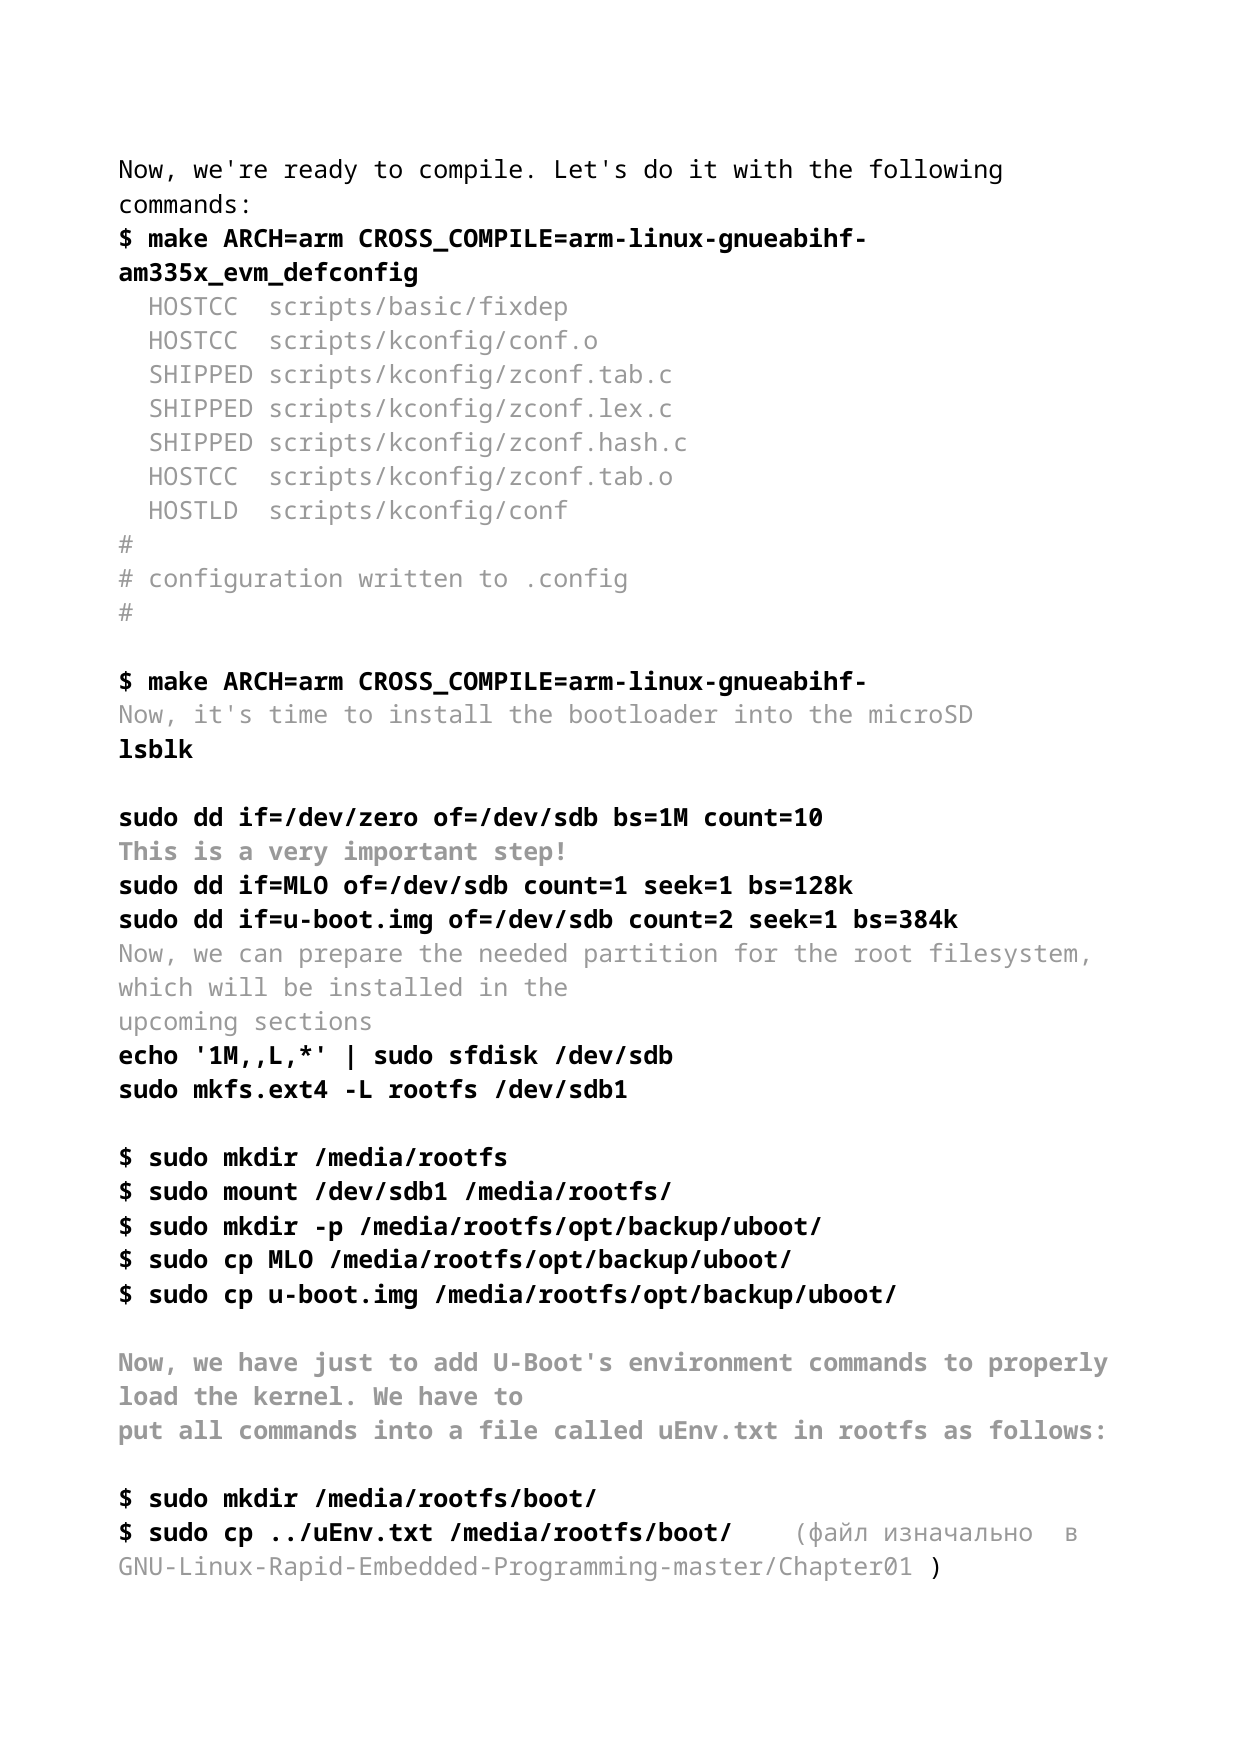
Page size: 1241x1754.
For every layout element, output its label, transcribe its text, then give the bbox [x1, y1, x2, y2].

text $ sudo mkdir /media/rootfs/boot/ [118, 1481, 1122, 1515]
text sudo dd if=u-boot.img of=/dev/sdb count=2 seek=1 bs=384k [118, 902, 1122, 936]
text Now, we have just to add U-Boot's environment commands to properly load the kernel. We have to [118, 1344, 1122, 1412]
text Now, we can prepare the needed partition for the root filesystem, which will be installed in the [118, 936, 1122, 1004]
text Now, we're ready to compile. Let's do it with the following commands: [118, 152, 1122, 220]
text sudo dd if=MLO of=/dev/sdb count=1 seek=1 bs=128k [118, 867, 1122, 902]
text upcoming sections [118, 1004, 1122, 1038]
text sudo dd if=/dev/zero of=/dev/sdb bs=1M count=10 [118, 799, 1122, 833]
text put all commands into a file called uEnv.txt in rootfs as follows: [118, 1412, 1122, 1447]
text HOSTLD scripts/kconfig/conf [118, 493, 1122, 527]
text Now, it's time to install the bootloader into the microSD [118, 697, 1122, 731]
text $ sudo cp MLO /media/rootfs/opt/backup/uboot/ [118, 1242, 1122, 1276]
text $ make ARCH=arm CROSS_COMPILE=arm-linux-gnueabihf- [118, 663, 1122, 697]
text SHIPPED scripts/kconfig/zconf.tab.c [118, 357, 1122, 391]
text $ sudo mkdir /media/rootfs [118, 1140, 1122, 1174]
text sudo mkfs.ext4 -L rootfs /dev/sdb1 [118, 1072, 1122, 1106]
text SHIPPED scripts/kconfig/zconf.hash.c [118, 425, 1122, 459]
text HOSTCC scripts/kconfig/zconf.tab.o [118, 459, 1122, 493]
text $ sudo cp u-boot.img /media/rootfs/opt/backup/uboot/ [118, 1276, 1122, 1310]
text echo '1M,,L,*' | sudo sfdisk /dev/sdb [118, 1038, 1122, 1072]
text This is a very important step! [118, 833, 1122, 867]
text $ sudo mkdir -p /media/rootfs/opt/backup/uboot/ [118, 1208, 1122, 1242]
text lsblk [118, 731, 1122, 765]
text $ make ARCH=arm CROSS_COMPILE=arm-linux-gnueabihf- am335x_evm_defconfig [118, 220, 1122, 288]
text $ sudo cp ../uEnv.txt /media/rootfs/boot/ (файл изначально в GNU-Linux-Rapid-Embedded-Programming-master/Chapter01 ) [118, 1515, 1122, 1583]
text HOSTCC scripts/kconfig/conf.o [118, 322, 1122, 357]
text SHIPPED scripts/kconfig/zconf.lex.c [118, 391, 1122, 425]
text HOSTCC scripts/basic/fixdep [118, 288, 1122, 322]
text # configuration written to .config [118, 561, 1122, 595]
text # [118, 527, 1122, 561]
text # [118, 595, 1122, 629]
text $ sudo mount /dev/sdb1 /media/rootfs/ [118, 1174, 1122, 1208]
